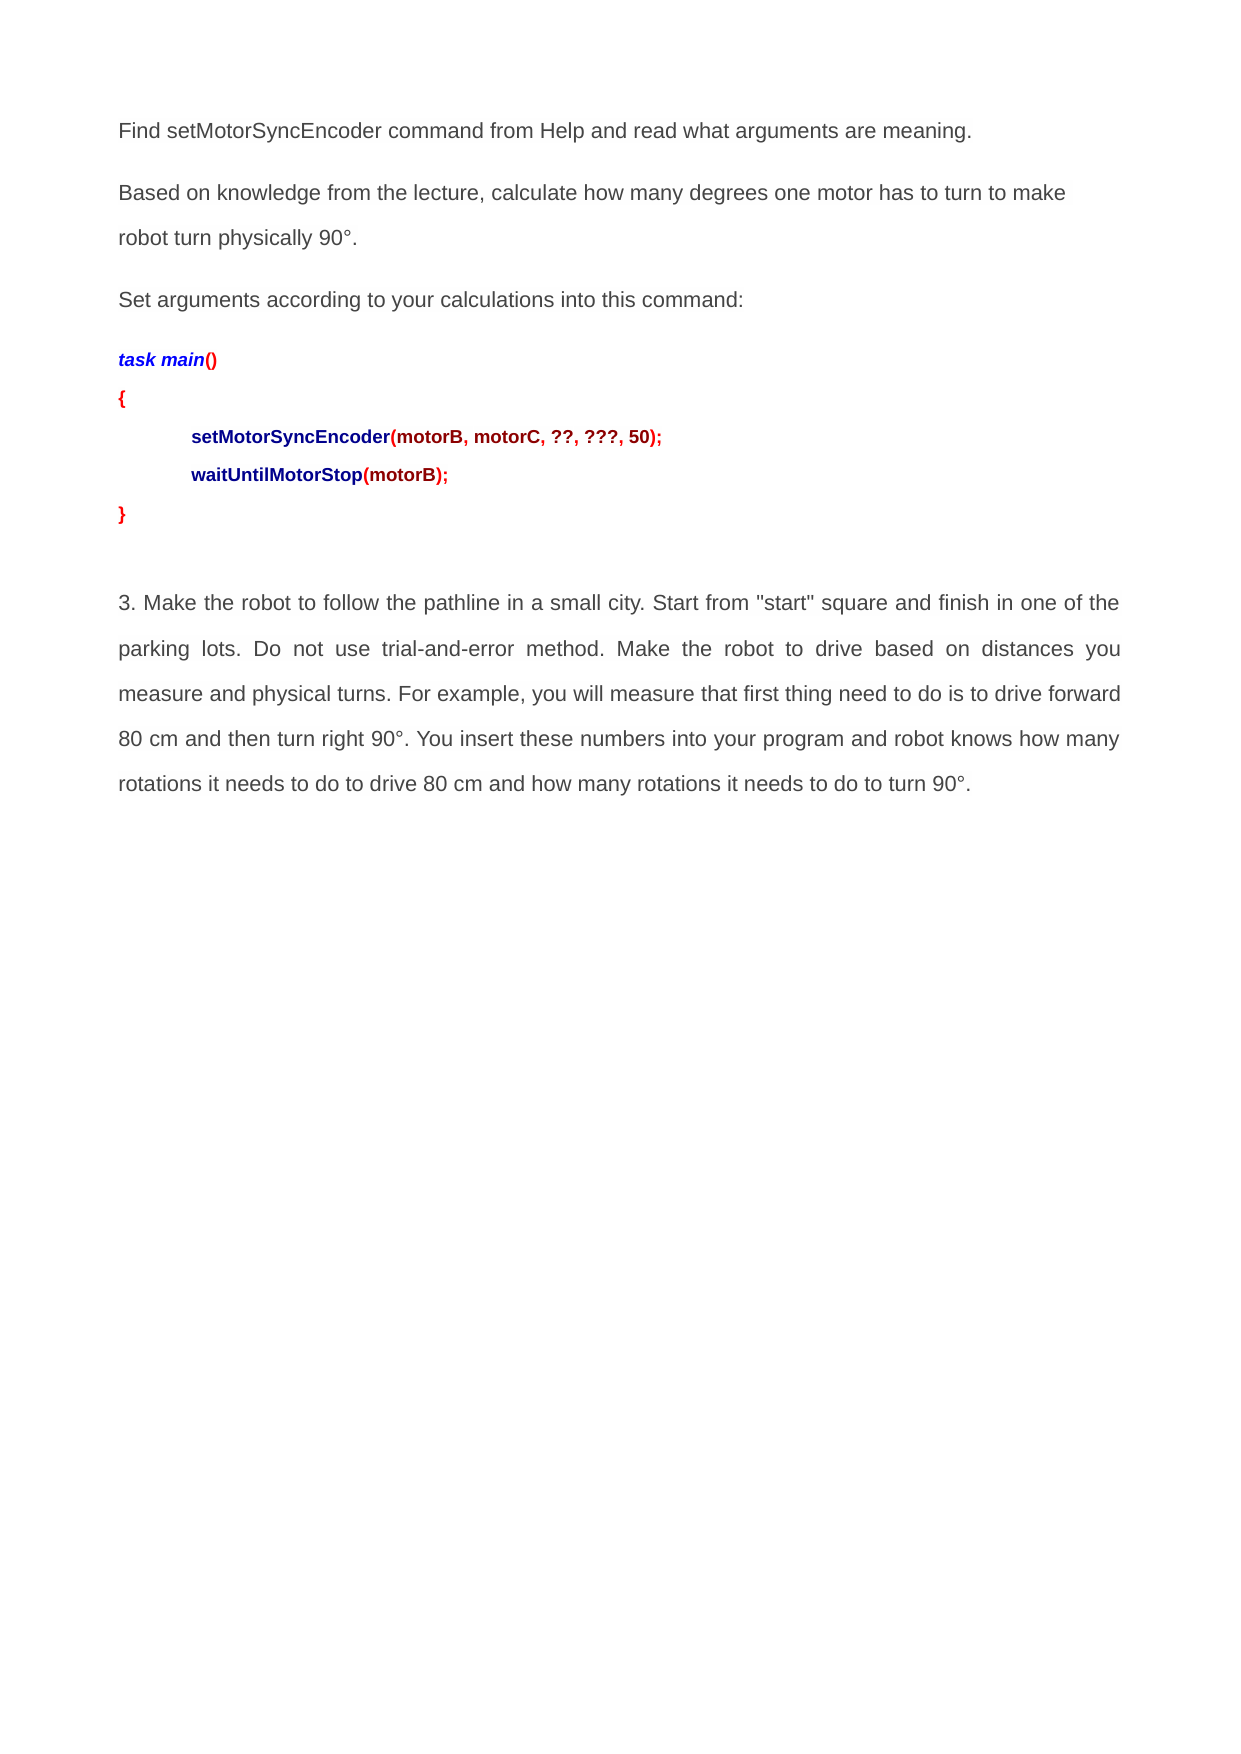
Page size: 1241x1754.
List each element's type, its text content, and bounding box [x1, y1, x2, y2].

text 3. Make the robot to follow the pathline in a small city. Start from "start" square and finish in one of the parking lots. Do not use trial-and-error method. Make the robot to drive based on distances you measure and physical turns. For example, you will measure that first thing need to do is to drive forward 80 cm and then turn right 90°. You insert these numbers into your program and robot knows how many rotations it needs to do to drive 80 cm and how many rotations it needs to do to turn 90°. [118, 590, 1122, 796]
text setMotorSyncEncoder(motorB, motorC, ??, ???, 50); [191, 426, 1122, 447]
text task main() [118, 348, 1122, 370]
text Set arguments according to your calculations into this command: [118, 287, 1122, 312]
text } [118, 503, 1122, 524]
text Based on knowledge from the lecture, calculate how many degrees one motor has to turn to make robot turn physically 90°. [118, 180, 1122, 250]
text Find setMotorSyncEncoder command from Help and read what arguments are meaning. [118, 118, 1122, 143]
text waitUntilMotorStop(motorB); [191, 464, 1122, 486]
text { [118, 387, 1122, 409]
